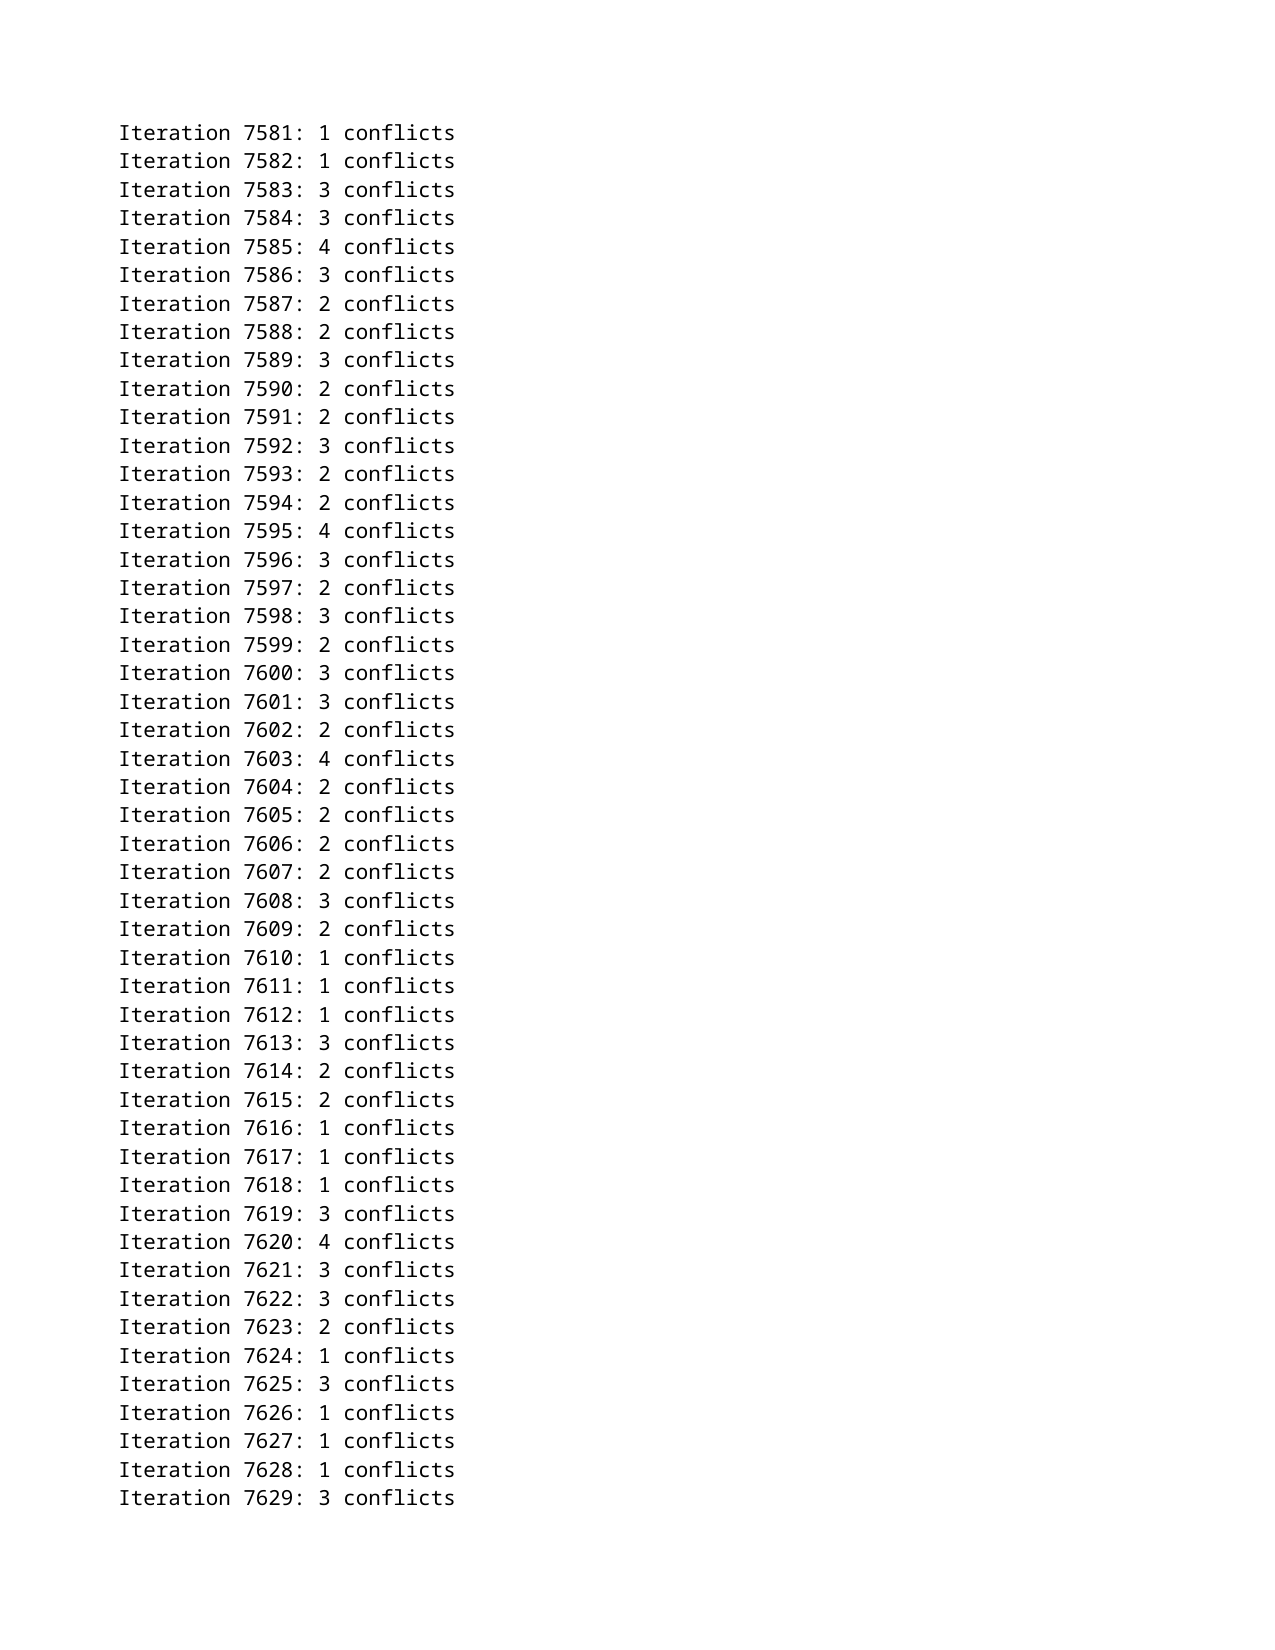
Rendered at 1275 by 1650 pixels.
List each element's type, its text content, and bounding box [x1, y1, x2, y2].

text Iteration 7601: 3 conflicts [118, 687, 1157, 715]
text Iteration 7622: 3 conflicts [118, 1284, 1157, 1312]
text Iteration 7606: 2 conflicts [118, 829, 1157, 857]
text Iteration 7583: 3 conflicts [118, 175, 1157, 203]
text Iteration 7612: 1 conflicts [118, 1000, 1157, 1028]
text Iteration 7588: 2 conflicts [118, 317, 1157, 346]
text Iteration 7590: 2 conflicts [118, 374, 1157, 402]
text Iteration 7618: 1 conflicts [118, 1170, 1157, 1199]
text Iteration 7593: 2 conflicts [118, 459, 1157, 488]
text Iteration 7602: 2 conflicts [118, 715, 1157, 744]
text Iteration 7619: 3 conflicts [118, 1199, 1157, 1227]
text Iteration 7620: 4 conflicts [118, 1227, 1157, 1256]
text Iteration 7595: 4 conflicts [118, 516, 1157, 545]
text Iteration 7614: 2 conflicts [118, 1057, 1157, 1085]
text Iteration 7584: 3 conflicts [118, 203, 1157, 232]
text Iteration 7605: 2 conflicts [118, 801, 1157, 829]
text Iteration 7609: 2 conflicts [118, 914, 1157, 943]
text Iteration 7625: 3 conflicts [118, 1369, 1157, 1398]
text Iteration 7585: 4 conflicts [118, 232, 1157, 260]
text Iteration 7628: 1 conflicts [118, 1455, 1157, 1483]
text Iteration 7615: 2 conflicts [118, 1085, 1157, 1113]
text Iteration 7596: 3 conflicts [118, 545, 1157, 573]
text Iteration 7582: 1 conflicts [118, 147, 1157, 175]
text Iteration 7589: 3 conflicts [118, 346, 1157, 374]
text Iteration 7598: 3 conflicts [118, 602, 1157, 630]
text Iteration 7613: 3 conflicts [118, 1028, 1157, 1057]
text Iteration 7600: 3 conflicts [118, 658, 1157, 687]
text Iteration 7629: 3 conflicts [118, 1483, 1157, 1512]
text Iteration 7587: 2 conflicts [118, 289, 1157, 317]
text Iteration 7617: 1 conflicts [118, 1142, 1157, 1170]
text Iteration 7592: 3 conflicts [118, 431, 1157, 459]
text Iteration 7623: 2 conflicts [118, 1312, 1157, 1341]
text Iteration 7608: 3 conflicts [118, 886, 1157, 914]
text Iteration 7607: 2 conflicts [118, 857, 1157, 886]
text Iteration 7624: 1 conflicts [118, 1341, 1157, 1369]
text Iteration 7604: 2 conflicts [118, 772, 1157, 801]
text Iteration 7591: 2 conflicts [118, 402, 1157, 431]
text Iteration 7594: 2 conflicts [118, 488, 1157, 516]
text Iteration 7611: 1 conflicts [118, 971, 1157, 1000]
text Iteration 7621: 3 conflicts [118, 1256, 1157, 1284]
text Iteration 7586: 3 conflicts [118, 260, 1157, 289]
text Iteration 7626: 1 conflicts [118, 1398, 1157, 1426]
text Iteration 7581: 1 conflicts [118, 118, 1157, 147]
text Iteration 7627: 1 conflicts [118, 1426, 1157, 1455]
text Iteration 7599: 2 conflicts [118, 630, 1157, 658]
text Iteration 7597: 2 conflicts [118, 573, 1157, 602]
text Iteration 7603: 4 conflicts [118, 744, 1157, 772]
text Iteration 7616: 1 conflicts [118, 1113, 1157, 1142]
text Iteration 7610: 1 conflicts [118, 943, 1157, 971]
